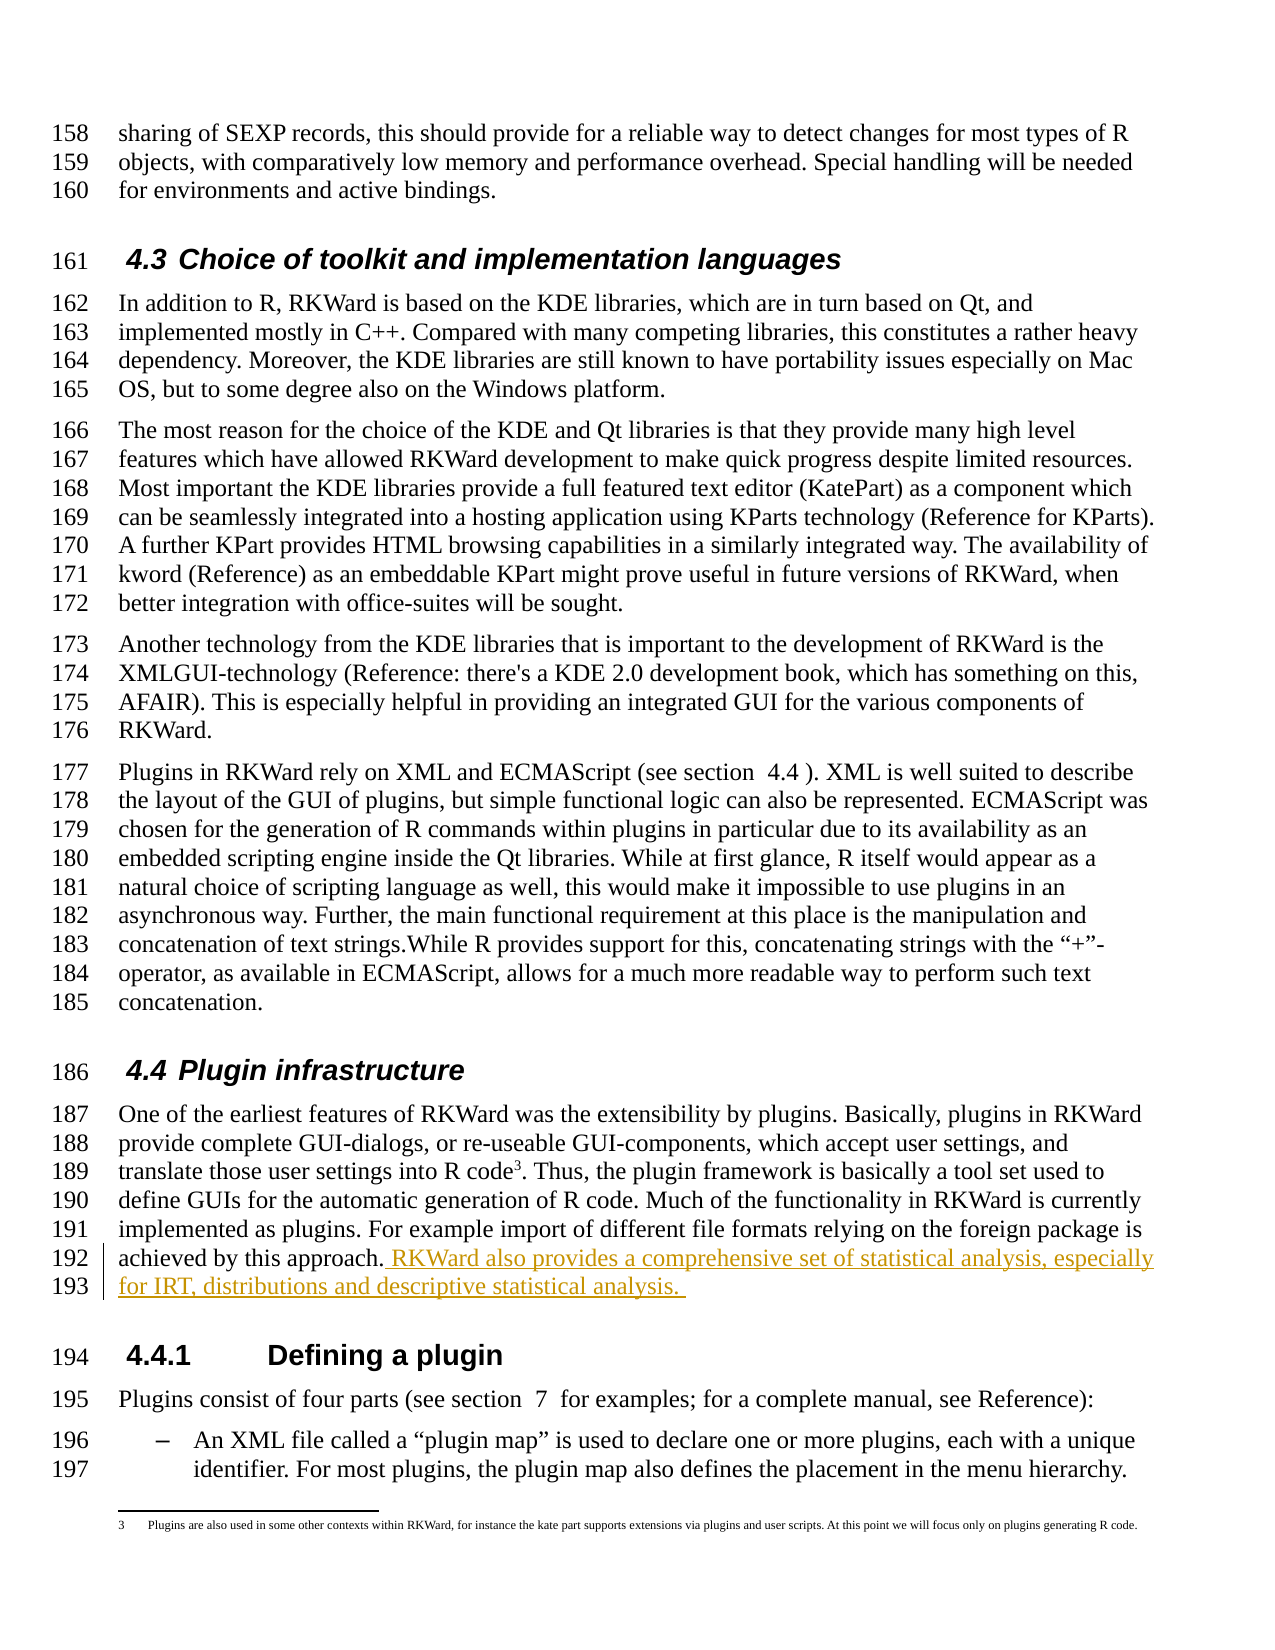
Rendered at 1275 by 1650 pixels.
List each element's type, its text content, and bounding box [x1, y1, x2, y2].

text Plugins are also used in some other contexts within RKWard, for instance the kate part supports extensions via plugins and user scripts. At this point we will focus only on plugins generating R code. [118, 1517, 1157, 1532]
subtitle Plugin infrastructure [118, 1053, 1157, 1086]
text In addition to R, RKWard is based on the KDE libraries, which are in turn based on Qt, and implemented mostly in C++. Compared with many competing libraries, this constitutes a rather heavy dependency. Moreover, the KDE libraries are still known to have portability issues especially on Mac OS, but to some degree also on the Windows platform. [118, 288, 1157, 403]
text Plugins in RKWard rely on XML and ECMAScript (see section 4.4 ). XML is well suited to describe the layout of the GUI of plugins, but simple functional logic can also be represented. ECMAScript was chosen for the generation of R commands within plugins in particular due to its availability as an embedded scripting engine inside the Qt libraries. While at first glance, R itself would appear as a natural choice of scripting language as well, this would make it impossible to use plugins in an asynchronous way. Further, the main functional requirement at this place is the manipulation and concatenation of text strings.While R provides support for this, concatenating strings with the “+”-operator, as available in ECMAScript, allows for a much more readable way to perform such text concatenation. [118, 757, 1157, 1015]
subtitle Choice of toolkit and implementation languages [118, 242, 1157, 275]
text The most reason for the choice of the KDE and Qt libraries is that they provide many high level features which have allowed RKWard development to make quick progress despite limited resources. Most important the KDE libraries provide a full featured text editor (KatePart) as a component which can be seamlessly integrated into a hosting application using KParts technology (Reference for KParts). A further KPart provides HTML browsing capabilities in a similarly integrated way. The availability of kword (Reference) as an embeddable KPart might prove useful in future versions of RKWard, when better integration with office-suites will be sought. [118, 415, 1157, 617]
text sharing of SEXP records, this should provide for a reliable way to detect changes for most types of R objects, with comparatively low memory and performance overhead. Special handling will be needed for environments and active bindings. [118, 118, 1157, 204]
subtitle Defining a plugin [118, 1338, 1157, 1371]
text Another technology from the KDE libraries that is important to the development of RKWard is the XMLGUI-technology (Reference: there's a KDE 2.0 development book, which has something on this, AFAIR). This is especially helpful in providing an integrated GUI for the various components of RKWard. [118, 629, 1157, 744]
text One of the earliest features of RKWard was the extensibility by plugins. Basically, plugins in RKWard provide complete GUI-dialogs, or re-useable GUI-components, which accept user settings, and translate those user settings into R code. Thus, the plugin framework is basically a tool set used to define GUIs for the automatic generation of R code. Much of the functionality in RKWard is currently implemented as plugins. For example import of different file formats relying on the foreign package is achieved by this approach. RKWard also provides a comprehensive set of statistical analysis, especially for IRT, distributions and descriptive statistical analysis. [118, 1099, 1157, 1300]
text Plugins consist of four parts (see section 7 for examples; for a complete manual, see Reference): [118, 1384, 1157, 1412]
list An XML file called a “plugin map” is used to declare one or more plugins, each with a unique identifier. For most plugins, the plugin map also defines the placement in the menu hierarchy. [156, 1425, 1157, 1482]
